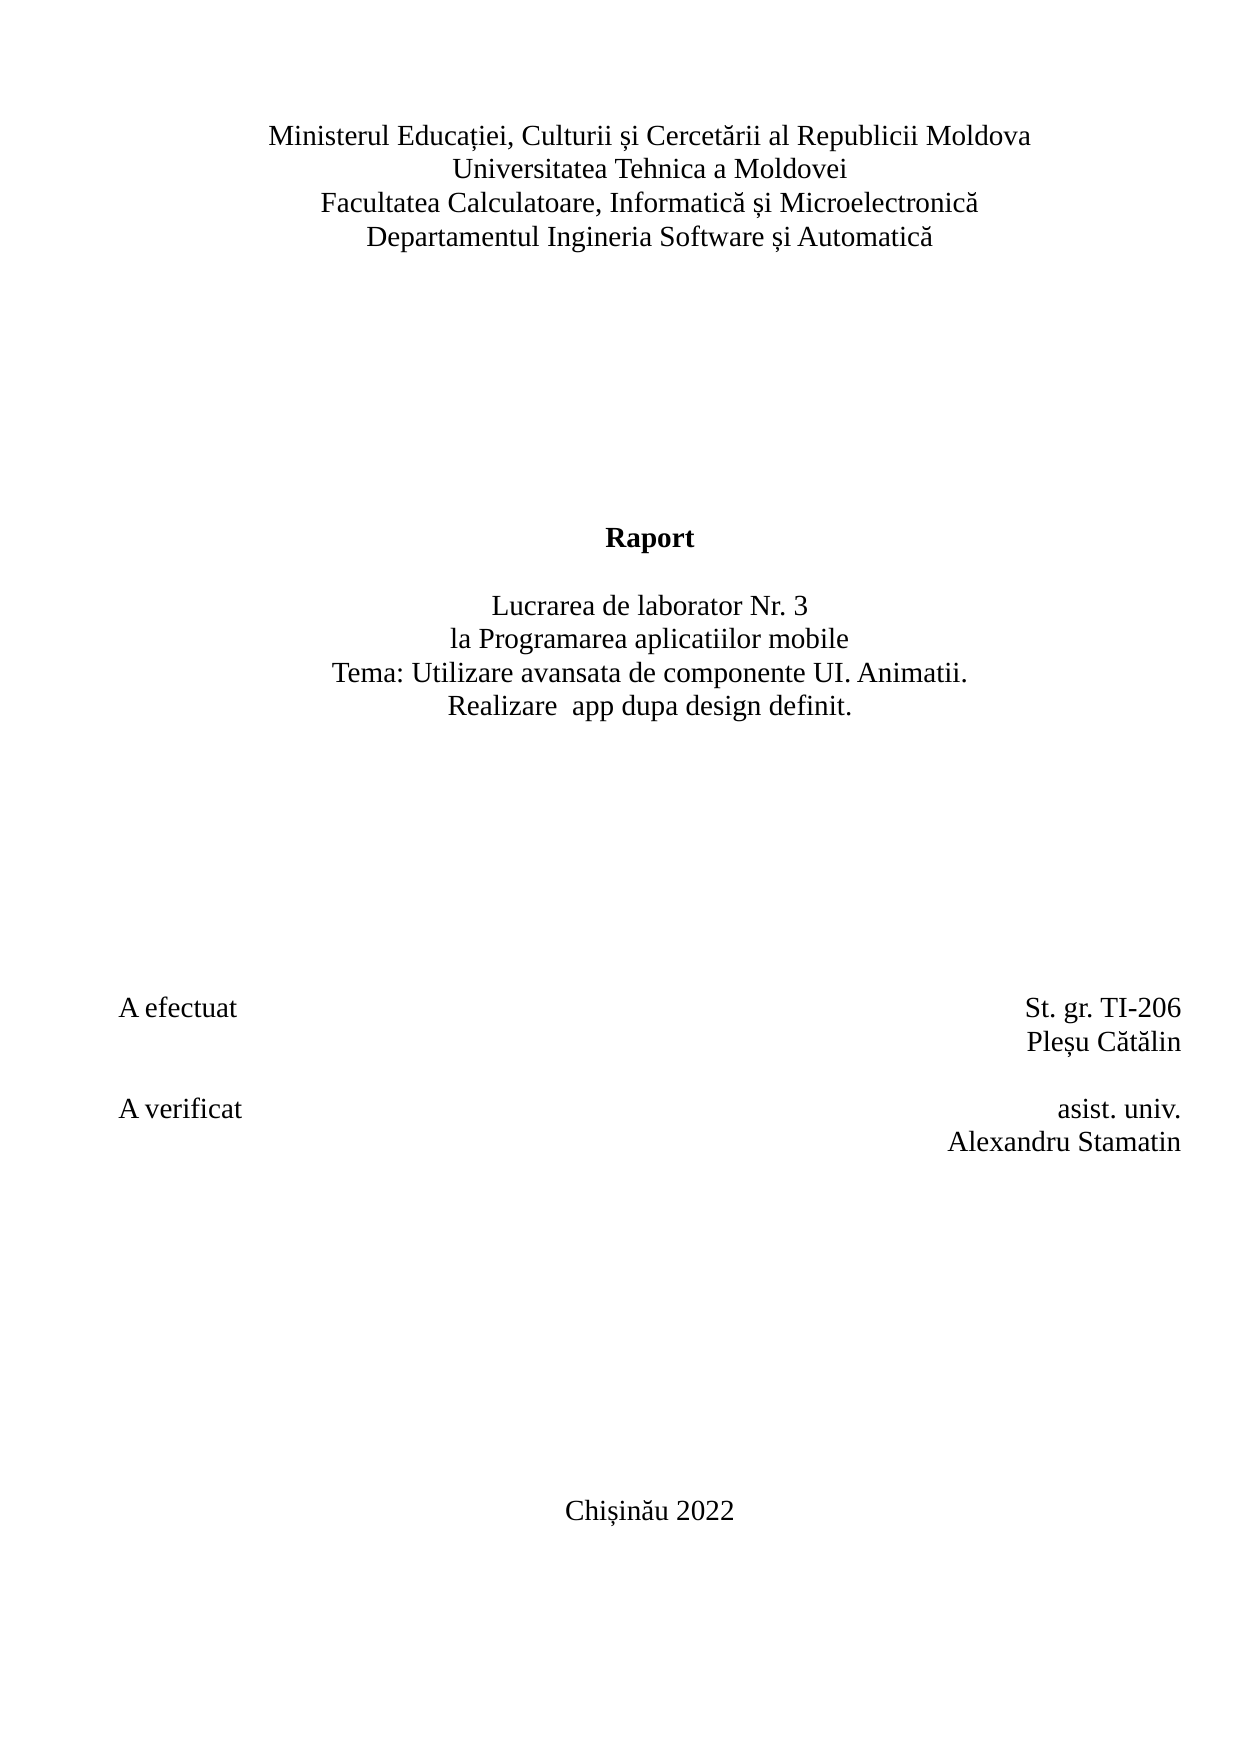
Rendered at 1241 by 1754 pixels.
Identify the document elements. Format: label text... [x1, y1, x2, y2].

text Lucrarea de laborator Nr. 3 [118, 588, 1181, 621]
table_cell [650, 1057, 1181, 1091]
text Chișinău 2022 [118, 1493, 1181, 1527]
text Realizare app dupa design definit. [118, 688, 1181, 722]
table_cell asist. univ. Alexandru Stamatin [650, 1091, 1181, 1158]
table_header St. gr. TI-206 Pleșu Cătălin [650, 990, 1181, 1057]
text Raport [118, 521, 1181, 554]
text la Programarea aplicatiilor mobile [118, 621, 1181, 655]
text Ministerul Educației, Culturii și Cercetării al Republicii Moldova [118, 118, 1181, 152]
text Tema: Utilizare avansata de componente UI. Animatii. [118, 655, 1181, 688]
table_cell A verificat [118, 1091, 649, 1158]
text Departamentul Ingineria Software și Automatică [118, 219, 1181, 252]
text Universitatea Tehnica a Moldovei [118, 152, 1181, 185]
table_cell [118, 1057, 649, 1091]
table_header A efectuat [118, 990, 649, 1057]
text Facultatea Calculatoare, Informatică și Microelectronică [118, 185, 1181, 219]
